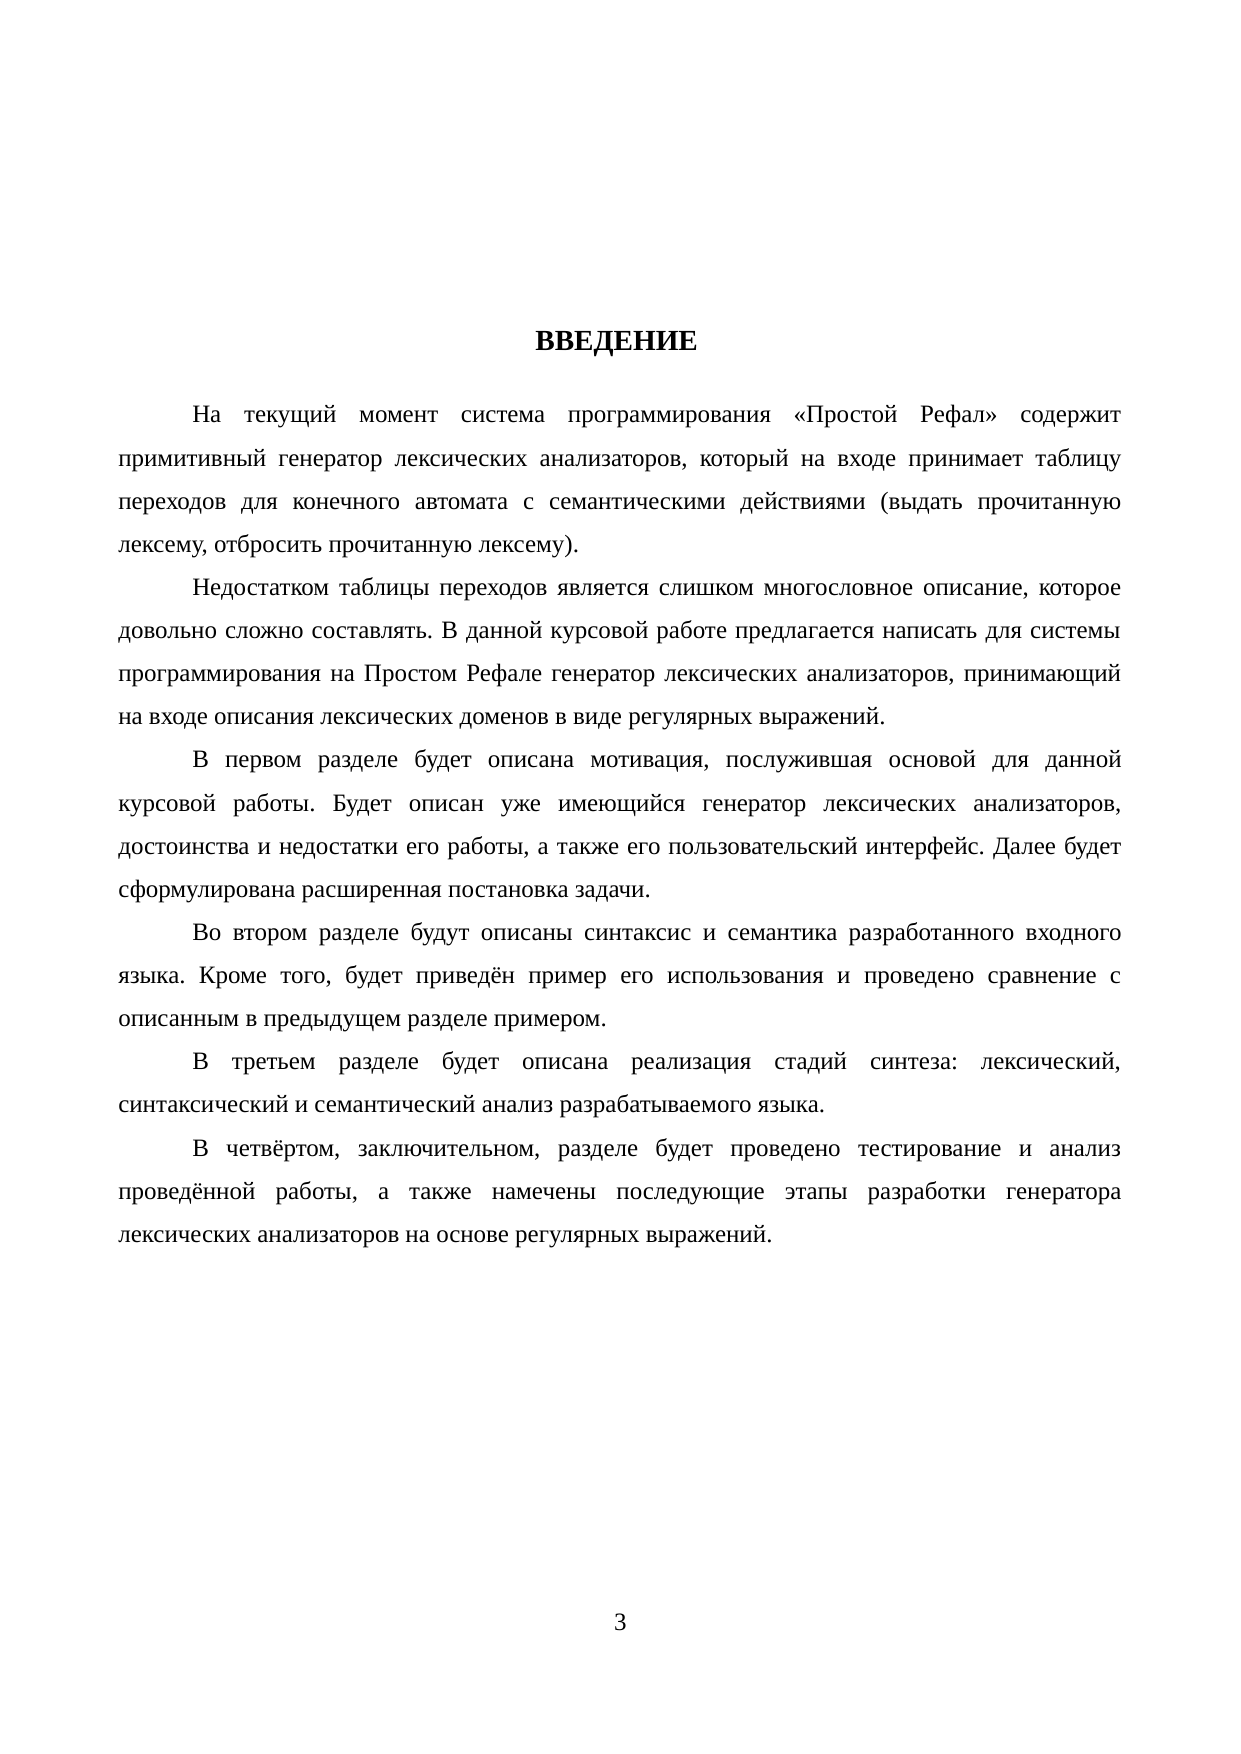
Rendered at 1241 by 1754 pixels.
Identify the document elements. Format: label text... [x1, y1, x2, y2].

text Во втором разделе будут описаны синтаксис и семантика разработанного входного языка. Кроме того, будет приведён пример его использования и проведено сравнение с описанным в предыдущем разделе примером. [118, 917, 1122, 1032]
text В первом разделе будет описана мотивация, послужившая основой для данной курсовой работы. Будет описан уже имеющийся генератор лексических анализаторов, достоинства и недостатки его работы, а также его пользовательский интерфейс. Далее будет сформулирована расширенная постановка задачи. [118, 744, 1122, 903]
text В третьем разделе будет описана реализация стадий синтеза: лексический, синтаксический и семантический анализ разрабатываемого языка. [118, 1046, 1122, 1118]
text На текущий момент система программирования «Простой Рефал» содержит примитивный генератор лексических анализаторов, который на входе принимает таблицу переходов для конечного автомата с семантическими действиями (выдать прочитанную лексему, отбросить прочитанную лексему). [118, 399, 1122, 558]
text В четвёртом, заключительном, разделе будет проведено тестирование и анализ проведённой работы, а также намечены последующие этапы разработки генератора лексических анализаторов на основе регулярных выражений. [118, 1133, 1122, 1248]
text Недостатком таблицы переходов является слишком многословное описание, которое довольно сложно составлять. В данной курсовой работе предлагается написать для системы программирования на Простом Рефале генератор лексических анализаторов, принимающий на входе описания лексических доменов в виде регулярных выражений. [118, 572, 1122, 730]
subtitle ВВЕДЕНИЕ [118, 323, 1122, 356]
